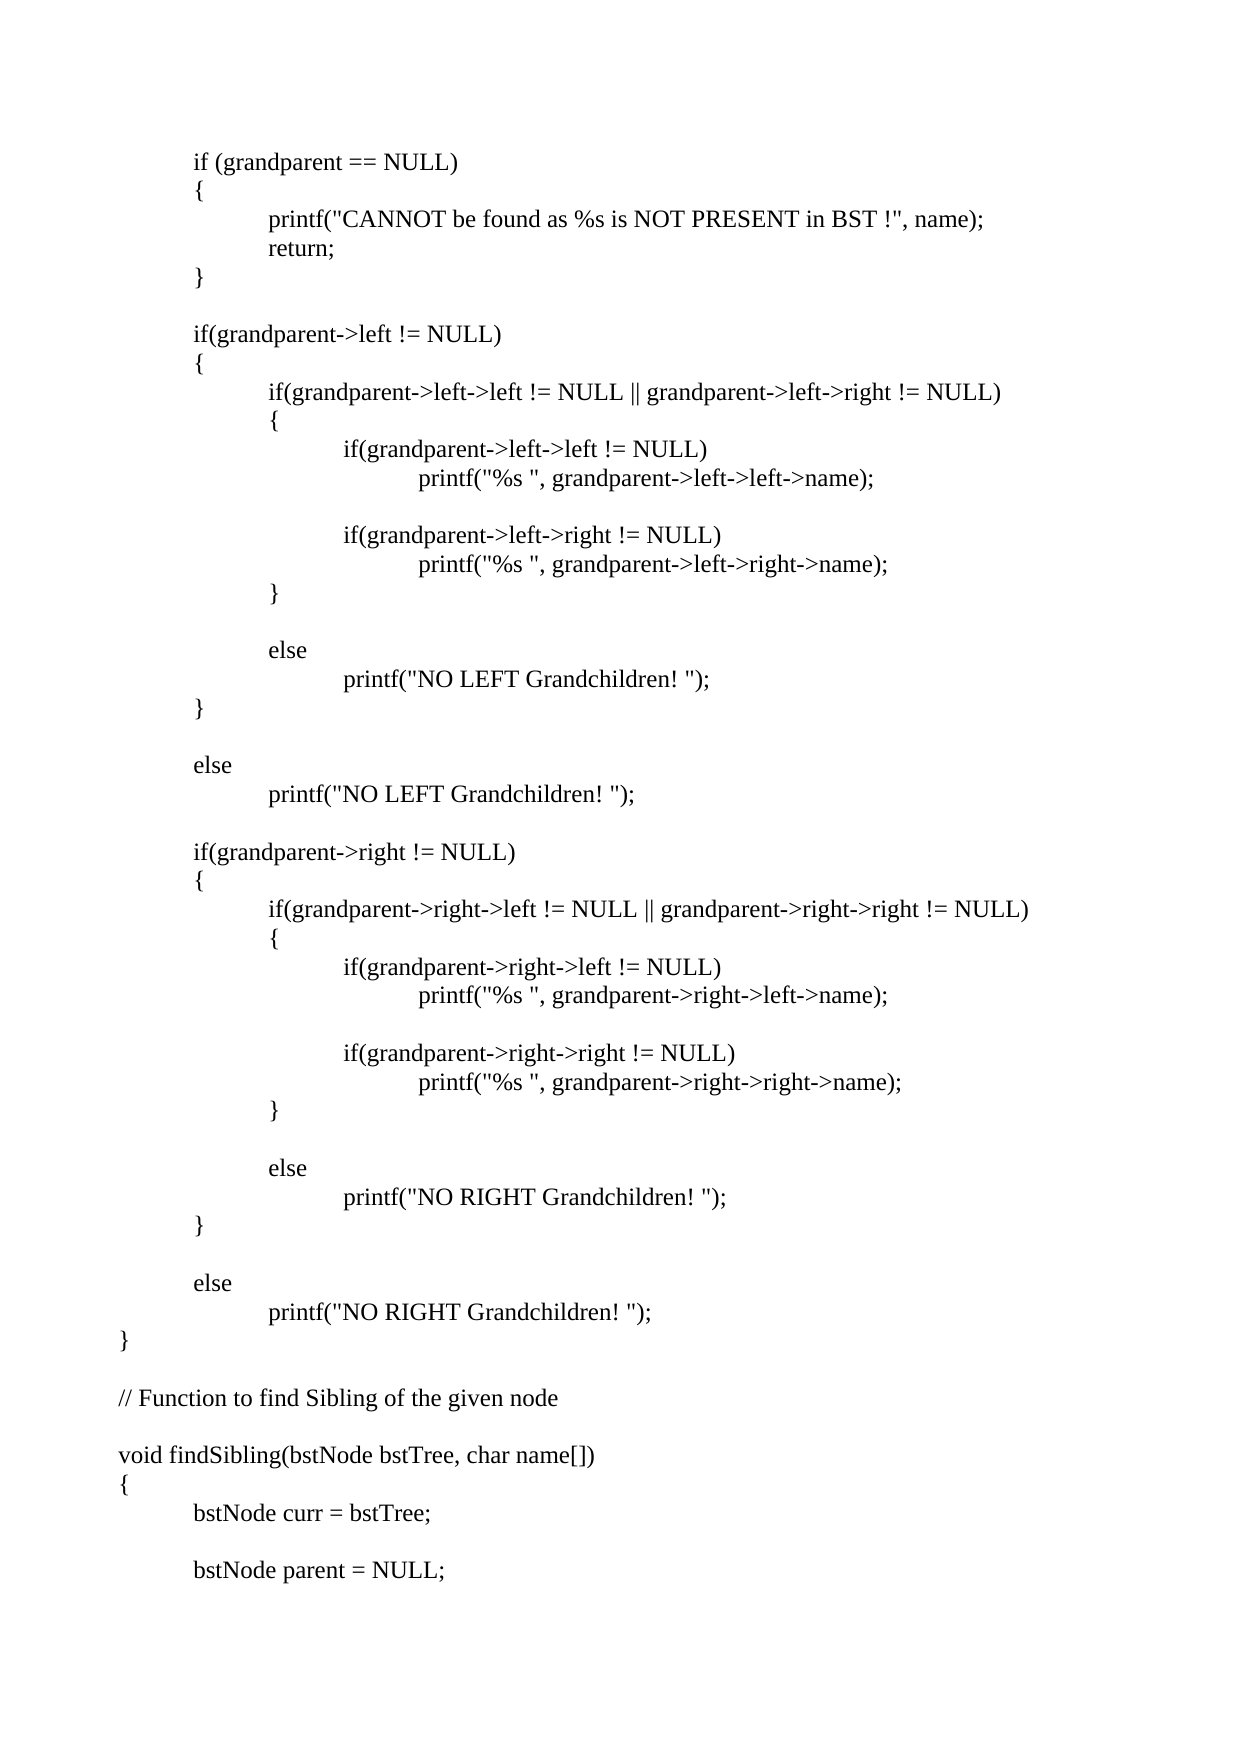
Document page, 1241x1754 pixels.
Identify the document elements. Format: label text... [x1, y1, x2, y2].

text else [118, 636, 1122, 664]
text printf("NO RIGHT Grandchildren! "); [118, 1182, 1122, 1211]
text { [118, 1469, 1122, 1498]
text if(grandparent->left->left != NULL || grandparent->left->right != NULL) [118, 377, 1122, 406]
text if(grandparent->right->right != NULL) [118, 1038, 1122, 1067]
text printf("%s ", grandparent->left->right->name); [118, 549, 1122, 578]
text printf("NO LEFT Grandchildren! "); [118, 664, 1122, 693]
text { [118, 866, 1122, 894]
text bstNode parent = NULL; [118, 1556, 1122, 1584]
text printf("%s ", grandparent->right->left->name); [118, 981, 1122, 1009]
text void findSibling(bstNode bstTree, char name[]) [118, 1441, 1122, 1469]
text { [118, 348, 1122, 377]
text printf("NO LEFT Grandchildren! "); [118, 779, 1122, 808]
text printf("%s ", grandparent->left->left->name); [118, 463, 1122, 492]
text bstNode curr = bstTree; [118, 1498, 1122, 1527]
text else [118, 751, 1122, 779]
text } [118, 1326, 1122, 1354]
text // Function to find Sibling of the given node [118, 1383, 1122, 1412]
text return; [118, 233, 1122, 262]
text if(grandparent->right->left != NULL || grandparent->right->right != NULL) [118, 894, 1122, 923]
text if(grandparent->left != NULL) [118, 319, 1122, 348]
text } [118, 578, 1122, 607]
text printf("CANNOT be found as %s is NOT PRESENT in BST !", name); [118, 204, 1122, 233]
text { [118, 176, 1122, 204]
text else [118, 1268, 1122, 1297]
text if(grandparent->left->right != NULL) [118, 521, 1122, 549]
text } [118, 1211, 1122, 1239]
text } [118, 693, 1122, 722]
text printf("NO RIGHT Grandchildren! "); [118, 1297, 1122, 1326]
text printf("%s ", grandparent->right->right->name); [118, 1067, 1122, 1096]
text { [118, 406, 1122, 434]
text } [118, 1096, 1122, 1124]
text if (grandparent == NULL) [118, 147, 1122, 176]
text if(grandparent->right != NULL) [118, 837, 1122, 866]
text } [118, 262, 1122, 291]
text if(grandparent->left->left != NULL) [118, 434, 1122, 463]
text if(grandparent->right->left != NULL) [118, 952, 1122, 981]
text else [118, 1153, 1122, 1182]
text { [118, 923, 1122, 952]
